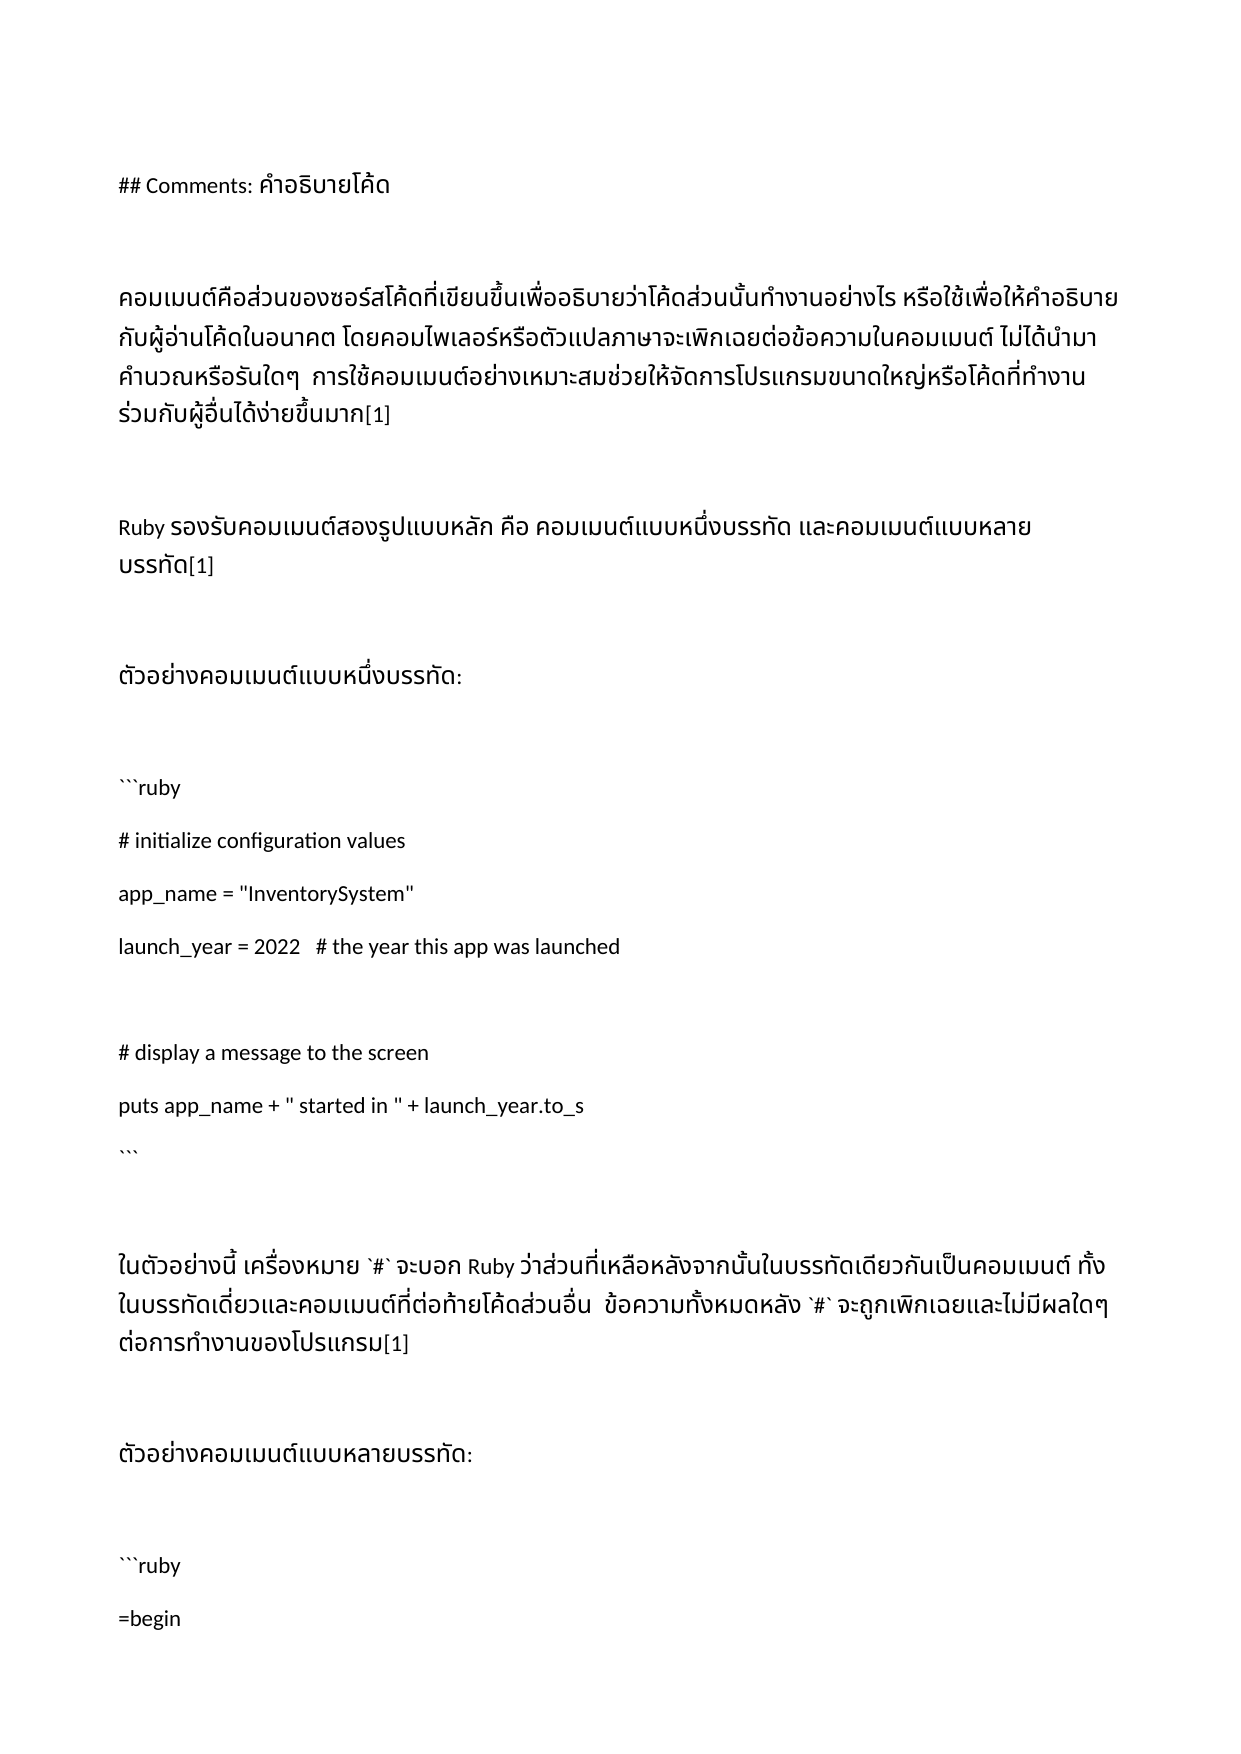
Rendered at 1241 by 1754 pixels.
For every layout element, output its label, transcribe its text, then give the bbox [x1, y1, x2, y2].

text # initialize configuration values [118, 826, 1122, 854]
text app_name = "InventorySystem" [118, 879, 1122, 907]
text ตัวอย่างคอมเมนต์แบบหนึ่งบรรทัด: [118, 662, 1122, 694]
text puts app_name + " started in " + launch_year.to_s [118, 1091, 1122, 1119]
text ## Comments: คำอธิบายโค้ด [118, 171, 1122, 204]
text ``` [118, 1144, 1122, 1172]
text Ruby รองรับคอมเมนต์สองรูปแบบหลัก คือ คอมเมนต์แบบหนึ่งบรรทัด และคอมเมนต์แบบหลายบรรทัด[1] [118, 511, 1122, 583]
text =begin [118, 1604, 1122, 1632]
text ในตัวอย่างนี้ เครื่องหมาย `#` จะบอก Ruby ว่าส่วนที่เหลือหลังจากนั้นในบรรทัดเดียวกันเป็นคอมเมนต์ ทั้งในบรรทัดเดี่ยวและคอมเมนต์ที่ต่อท้ายโค้ดส่วนอื่น ข้อความทั้งหมดหลัง `#` จะถูกเพิกเฉยและไม่มีผลใดๆ ต่อการทำงานของโปรแกรม[1] [118, 1250, 1122, 1362]
text # display a message to the screen [118, 1038, 1122, 1066]
text ตัวอย่างคอมเมนต์แบบหลายบรรทัด: [118, 1440, 1122, 1473]
text ```ruby [118, 1551, 1122, 1579]
text ```ruby [118, 773, 1122, 801]
text launch_year = 2022 # the year this app was launched [118, 932, 1122, 960]
text คอมเมนต์คือส่วนของซอร์สโค้ดที่เขียนขึ้นเพื่ออธิบายว่าโค้ดส่วนนั้นทำงานอย่างไร หรือใช้เพื่อให้คำอธิบายกับผู้อ่านโค้ดในอนาคต โดยคอมไพเลอร์หรือตัวแปลภาษาจะเพิกเฉยต่อข้อความในคอมเมนต์ ไม่ได้นำมาคำนวณหรือรันใดๆ การใช้คอมเมนต์อย่างเหมาะสมช่วยให้จัดการโปรแกรมขนาดใหญ่หรือโค้ดที่ทำงานร่วมกับผู้อื่นได้ง่ายขึ้นมาก[1] [118, 282, 1122, 433]
